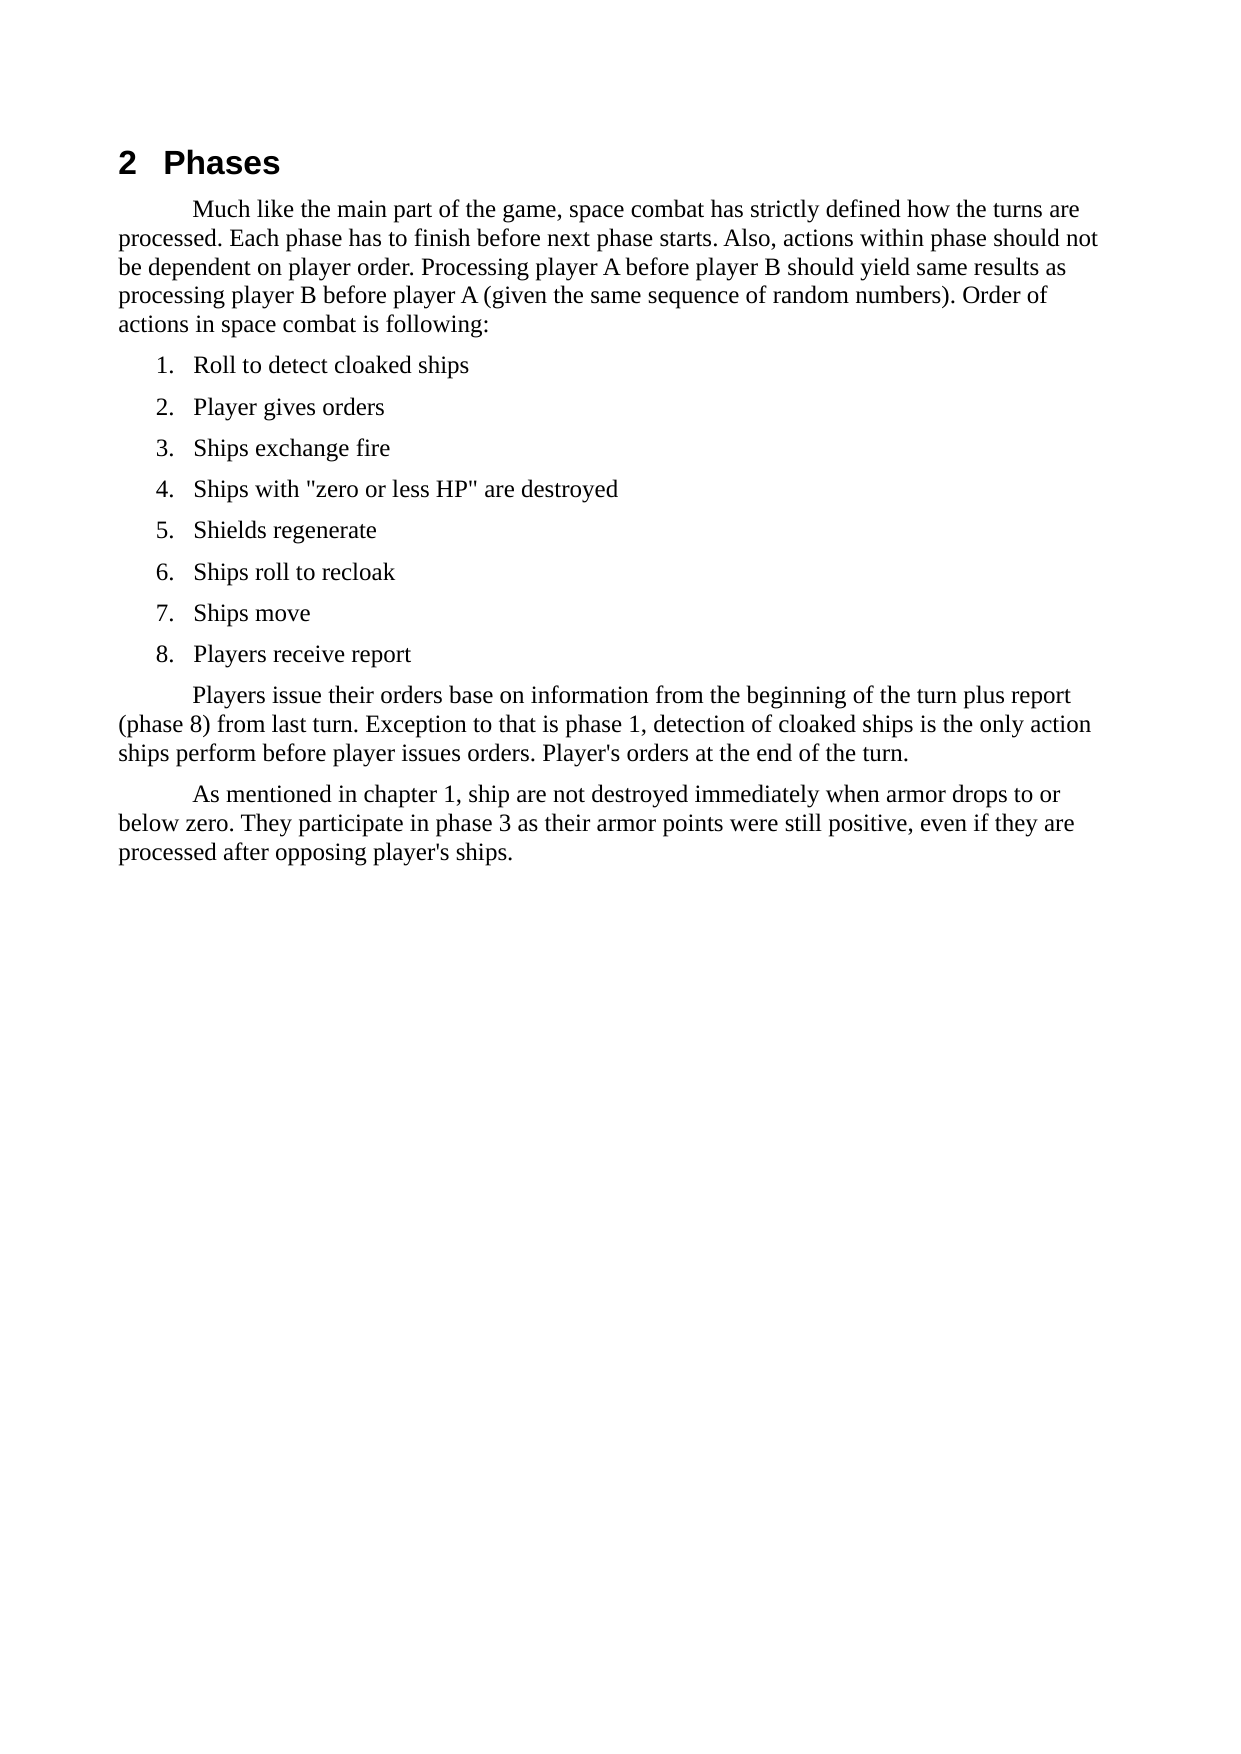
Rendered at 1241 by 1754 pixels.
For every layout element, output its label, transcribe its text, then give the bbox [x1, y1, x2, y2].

subtitle Phases [118, 143, 1122, 182]
text Players issue their orders base on information from the beginning of the turn plus report (phase 8) from last turn. Exception to that is phase 1, detection of cloaked ships is the only action ships perform before player issues orders. Player's orders at the end of the turn. [118, 681, 1122, 767]
list Shields regenerate [156, 516, 1122, 544]
text As mentioned in chapter 1, ship are not destroyed immediately when armor drops to or below zero. They participate in phase 3 as their armor points were still positive, even if they are processed after opposing player's ships. [118, 779, 1122, 866]
list Player gives orders [156, 392, 1122, 421]
list Players receive report [156, 639, 1122, 668]
text Much like the main part of the game, space combat has strictly defined how the turns are processed. Each phase has to finish before next phase starts. Also, actions within phase should not be dependent on player order. Processing player A before player B should yield same results as processing player B before player A (given the same sequence of random numbers). Order of actions in space combat is following: [118, 194, 1122, 338]
list Ships exchange fire [156, 433, 1122, 462]
list Roll to detect cloaked ships [156, 351, 1122, 379]
list Ships move [156, 598, 1122, 627]
list Ships with "zero or less HP" are destroyed [156, 474, 1122, 503]
list Ships roll to recloak [156, 557, 1122, 586]
